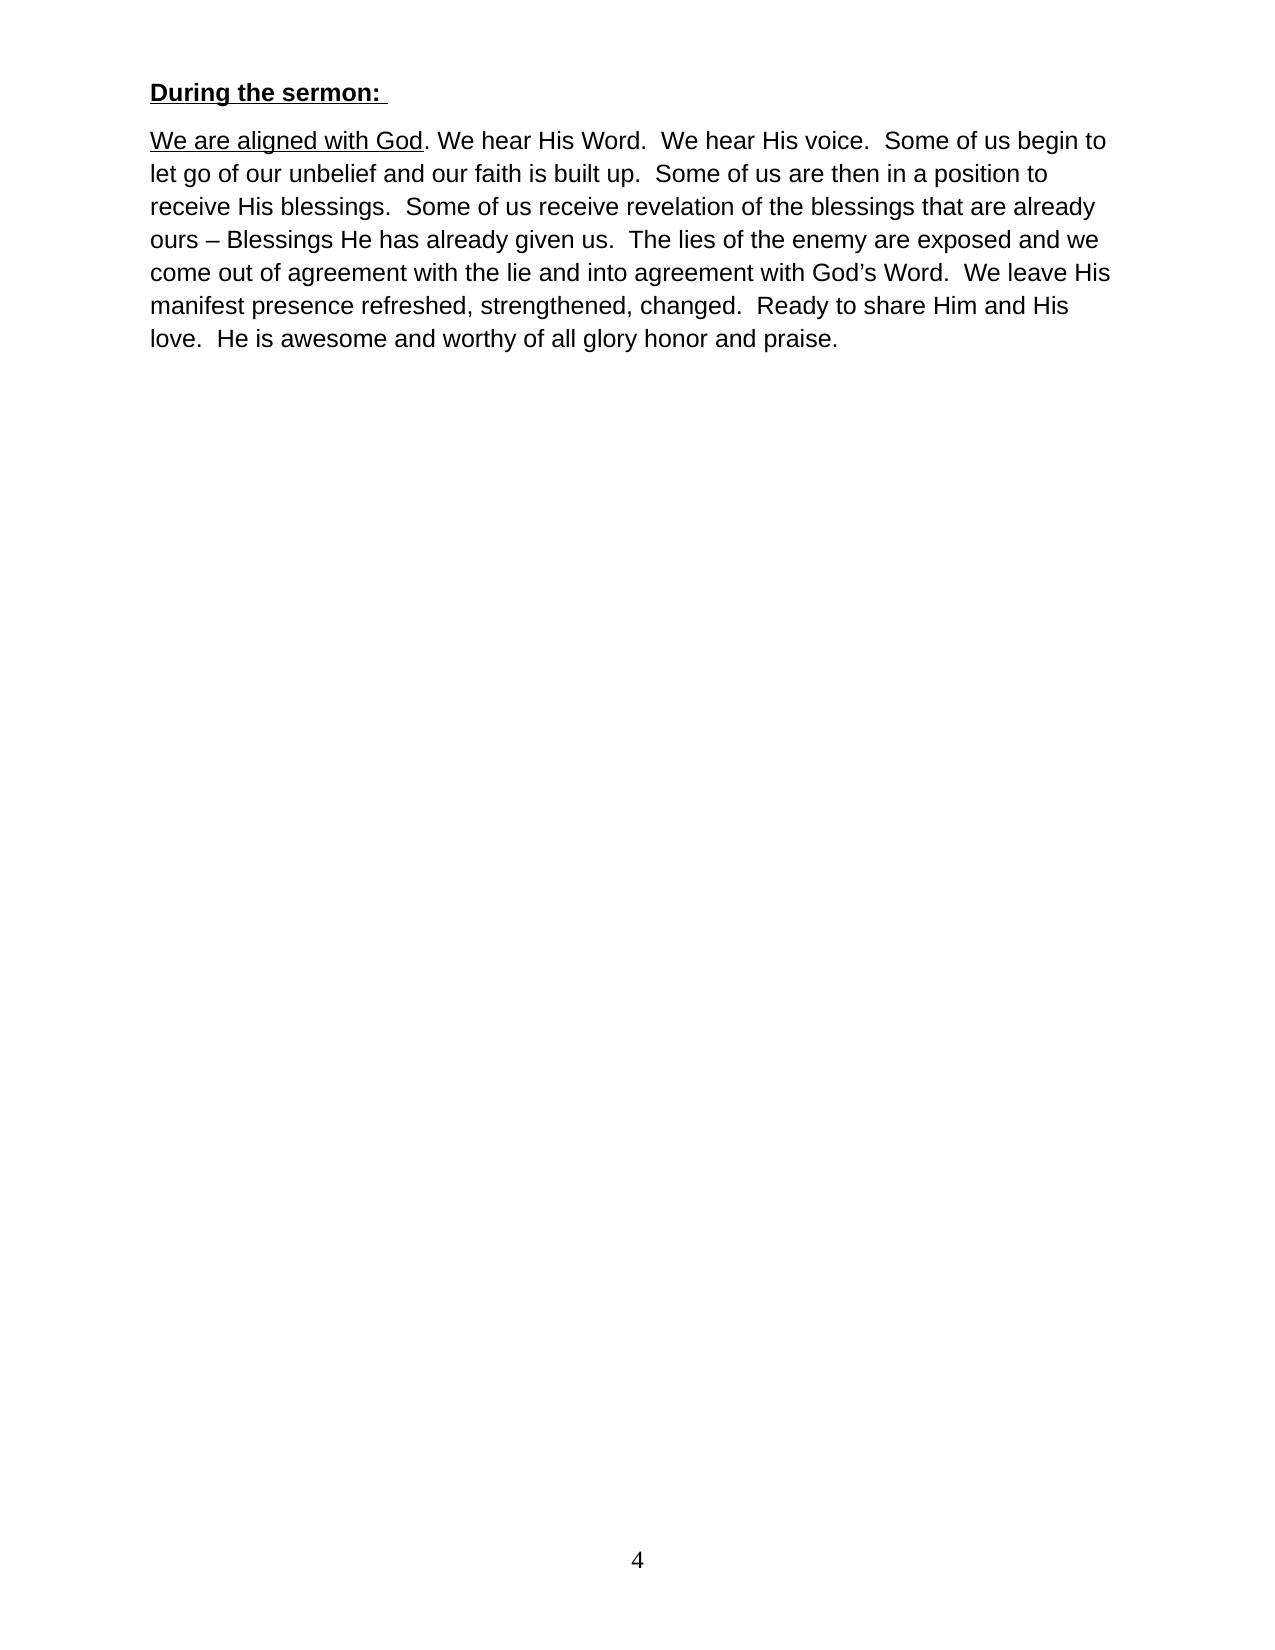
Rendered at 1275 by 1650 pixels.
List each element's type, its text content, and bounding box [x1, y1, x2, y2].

text During the sermon: [150, 78, 1125, 107]
text We are aligned with God. We hear His Word. We hear His voice. Some of us begin to let go of our unbelief and our faith is built up. Some of us are then in a position to receive His blessings. Some of us receive revelation of the blessings that are already ours – Blessings He has already given us. The lies of the enemy are exposed and we come out of agreement with the lie and into agreement with God’s Word. We leave His manifest presence refreshed, strengthened, changed. Ready to share Him and His love. He is awesome and worthy of all glory honor and praise. [150, 126, 1125, 353]
